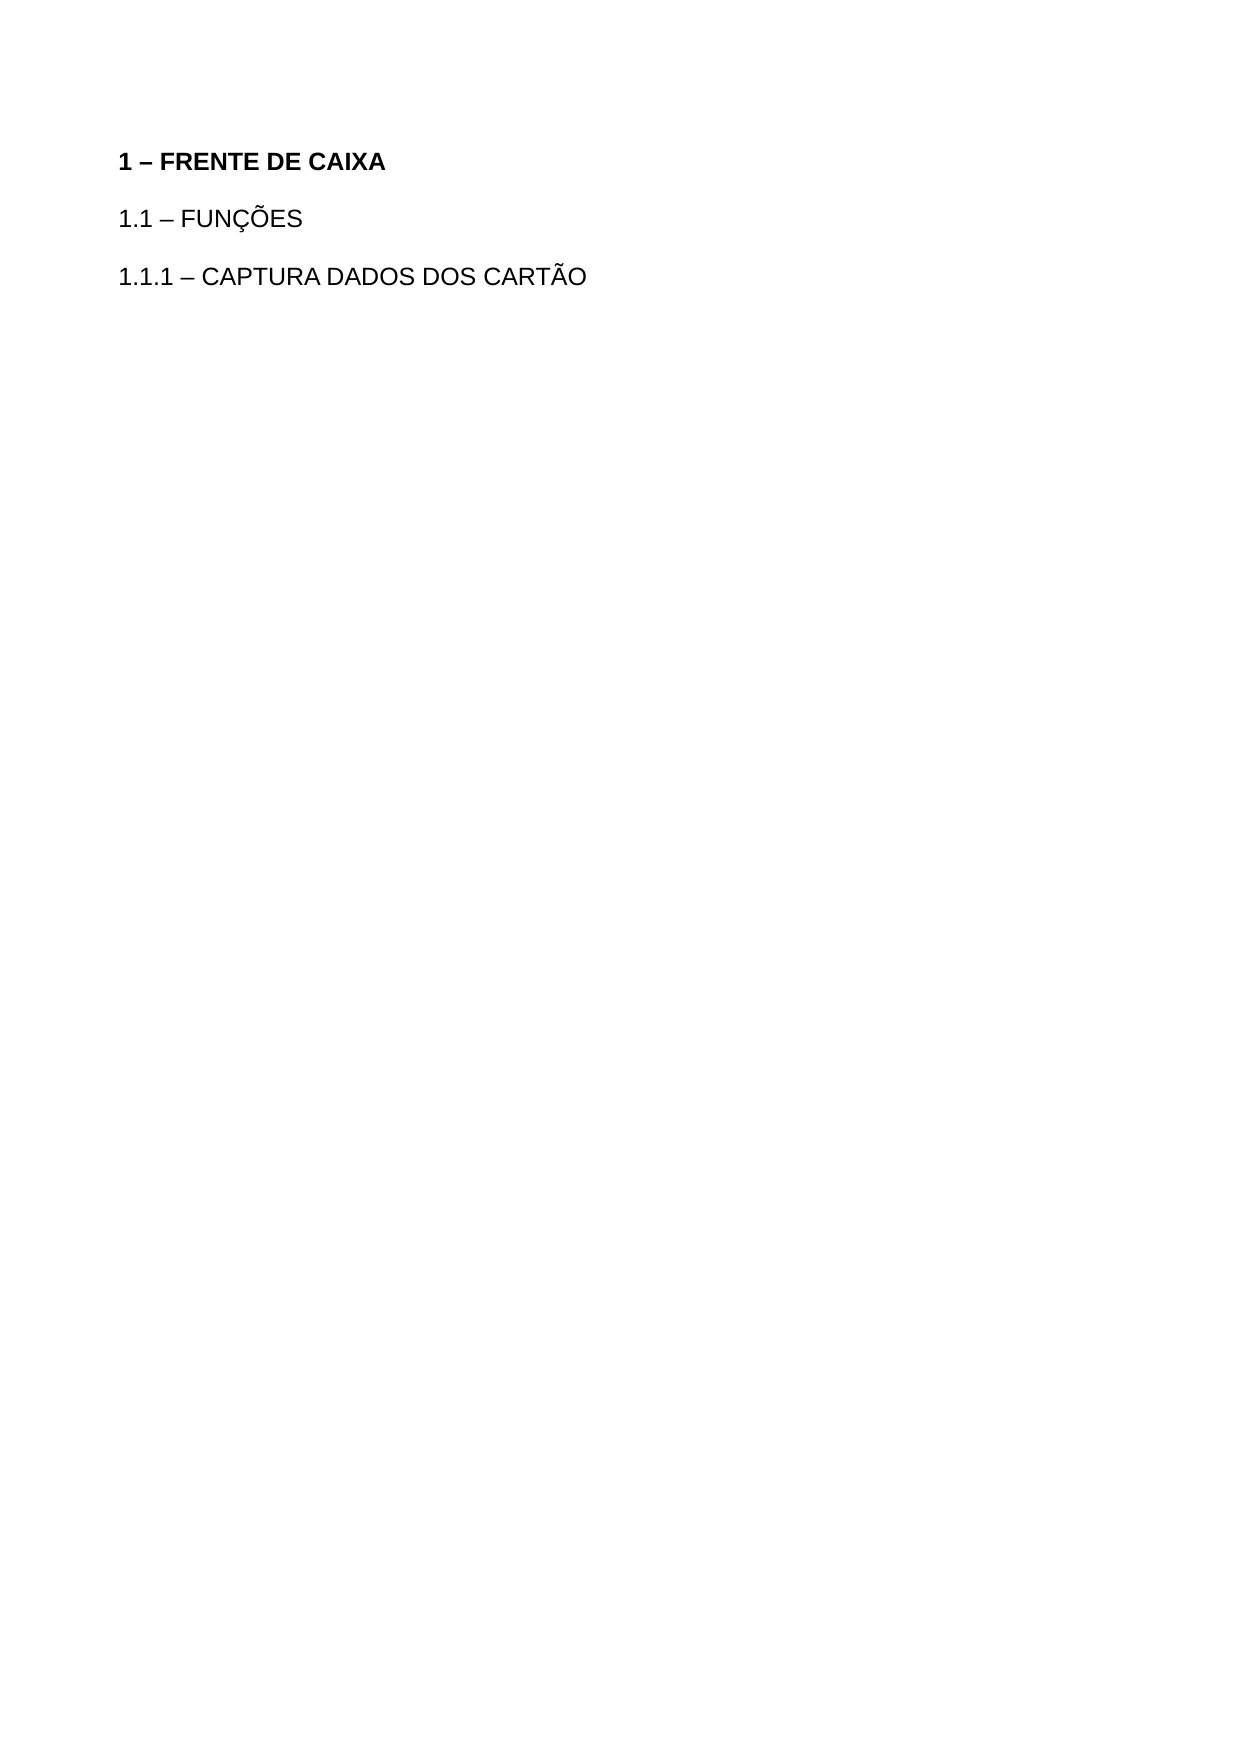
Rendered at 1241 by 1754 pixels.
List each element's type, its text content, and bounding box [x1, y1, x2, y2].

text 1.1.1 – CAPTURA DADOS DOS CARTÃO [118, 262, 1122, 291]
text 1.1 – FUNÇÕES [118, 204, 1122, 233]
text 1 – FRENTE DE CAIXA [118, 147, 1122, 176]
